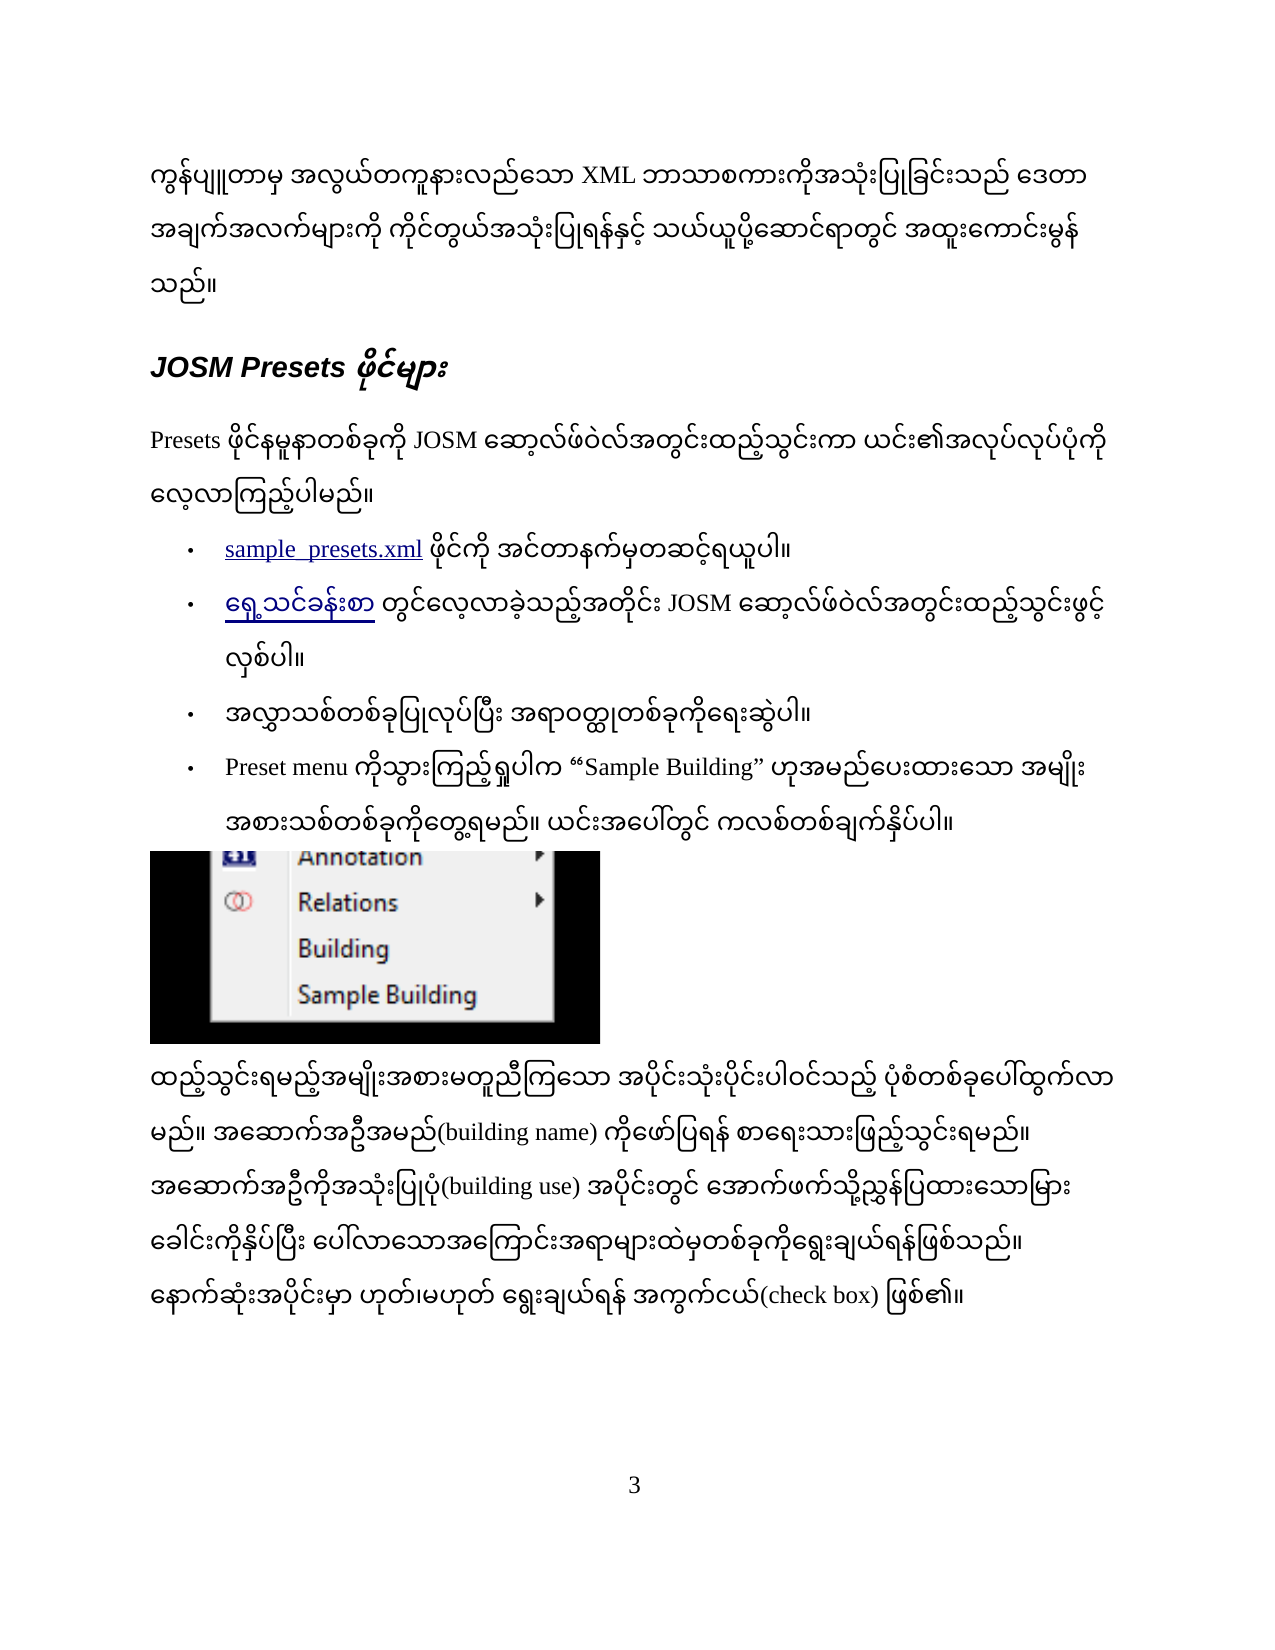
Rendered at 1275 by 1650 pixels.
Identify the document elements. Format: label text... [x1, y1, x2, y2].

list ရှေ့သင်ခန်းစာ တွင်လေ့လာခဲ့သည့်အတိုင်း JOSM ဆော့လ်ဖ်ဝဲလ်အတွင်းထည့်သွင်းဖွင့်လှစ်ပါ။ [187, 579, 1125, 688]
text Presets ဖိုင်နမူနာတစ်ခုကို JOSM ဆော့လ်ဖ်ဝဲလ်အတွင်းထည့်သွင်းကာ ယင်း၏အလုပ်လုပ်ပုံကိုလေ့လာကြည့်ပါမည်။ [150, 415, 1125, 524]
text ကွန်ပျူတာမှ အလွယ်တကူနားလည်သော XML ဘာသာစကားကိုအသုံးပြုခြင်းသည် ဒေတာအချက်အလက်များကို ကိုင်တွယ်အသုံးပြုရန်နှင့် သယ်ယူပို့ဆောင်ရာတွင် အထူးကောင်းမွန်သည်။ [150, 150, 1125, 314]
list Preset menu ကိုသွားကြည့်ရှုပါက “Sample Building” ဟုအမည်ပေးထားသော အမျိုးအစားသစ်တစ်ခုကိုတွေ့ရမည်။ ယင်းအပေါ်တွင် ကလစ်တစ်ချက်နှိပ်ပါ။ [187, 742, 1125, 852]
list sample_presets.xml ဖိုင်ကို အင်တာနက်မှတဆင့်ရယူပါ။ [187, 524, 1125, 579]
picture [150, 851, 600, 1044]
subtitle JOSM Presets ဖိုင်များ [150, 339, 1125, 402]
text ထည့်သွင်းရမည့်အမျိုးအစားမတူညီကြသော အပိုင်းသုံးပိုင်းပါဝင်သည့် ပုံစံတစ်ခုပေါ်ထွက်လာမည်။ အဆောက်အဦအမည်(building name) ကိုဖော်ပြရန် စာရေးသားဖြည့်သွင်းရမည်။ အဆောက်အဦကိုအသုံးပြုပုံ(building use) အပိုင်းတွင် အောက်ဖက်သို့ညွှန်ပြထားသောမြားခေါင်းကိုနှိပ်ပြီး ပေါ်လာသောအကြောင်းအရာများထဲမှတစ်ခုကိုရွေးချယ်ရန်ဖြစ်သည်။ နောက်ဆုံးအပိုင်းမှာ ဟုတ်၊မဟုတ် ရွေးချယ်ရန် အကွက်ငယ်(check box) ဖြစ်၏။ [150, 1052, 1125, 1325]
list အလွှာသစ်တစ်ခုပြုလုပ်ပြီး အရာဝတ္ထုတစ်ခုကိုရေးဆွဲပါ။ [187, 688, 1125, 742]
